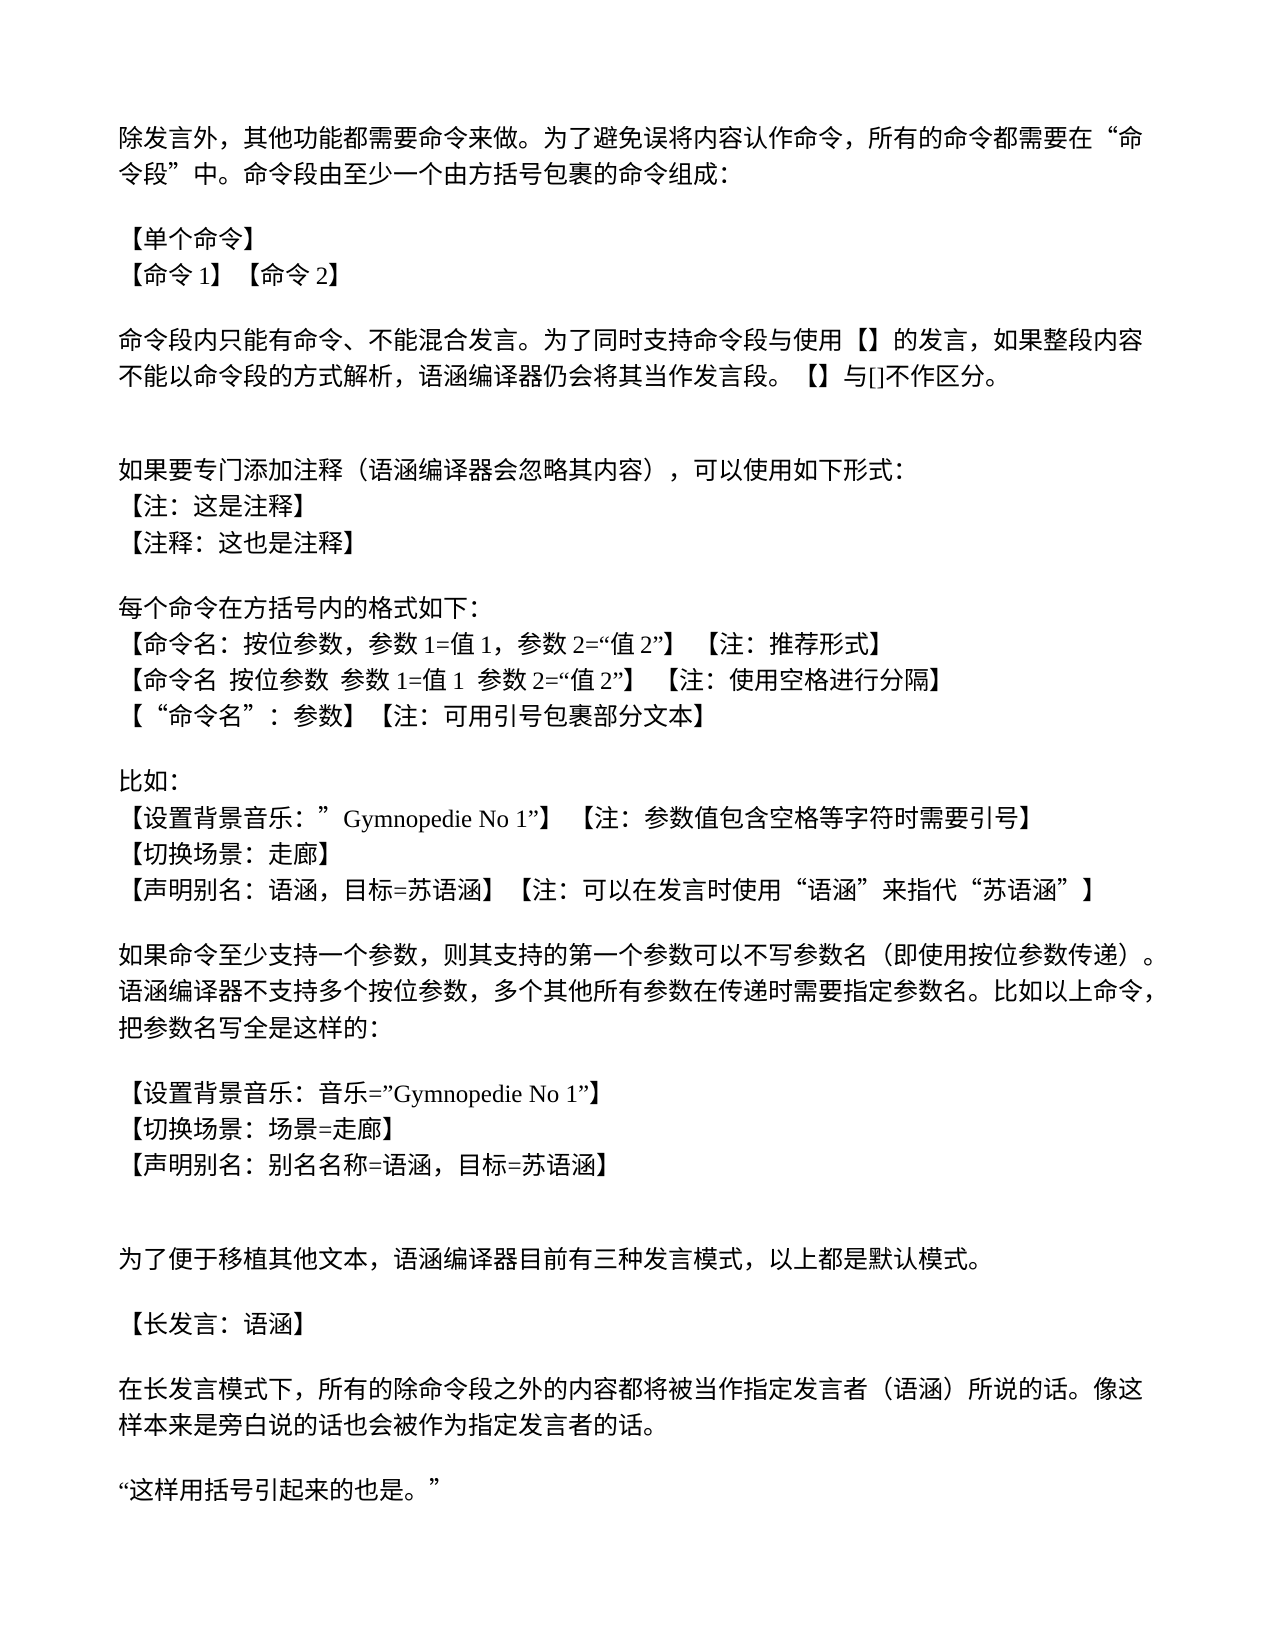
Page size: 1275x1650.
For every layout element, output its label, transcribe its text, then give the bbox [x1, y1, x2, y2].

text 【命令名 按位参数 参数1=值1 参数2=“值2”】 【注：使用空格进行分隔】 [118, 661, 1157, 697]
text 【单个命令】 [118, 219, 1157, 256]
text 【声明别名：别名名称=语涵，目标=苏语涵】 [118, 1146, 1157, 1182]
text 【设置背景音乐：音乐=”Gymnopedie No 1”】 [118, 1073, 1157, 1109]
text 【长发言：语涵】 [118, 1304, 1157, 1341]
text 【“命令名”：参数】【注：可用引号包裹部分文本】 [118, 697, 1157, 733]
text 【切换场景：场景=走廊】 [118, 1109, 1157, 1146]
text 【设置背景音乐：”Gymnopedie No 1”】 【注：参数值包含空格等字符时需要引号】 [118, 798, 1157, 834]
text 如果要专门添加注释（语涵编译器会忽略其内容），可以使用如下形式： [118, 451, 1157, 487]
text “这样用括号引起来的也是。” [118, 1471, 1157, 1507]
text 为了便于移植其他文本，语涵编译器目前有三种发言模式，以上都是默认模式。 [118, 1239, 1157, 1276]
text 除发言外，其他功能都需要命令来做。为了避免误将内容认作命令，所有的命令都需要在“命令段”中。命令段由至少一个由方括号包裹的命令组成： [118, 118, 1157, 191]
text 每个命令在方括号内的格式如下： [118, 588, 1157, 624]
text 【注：这是注释】 [118, 487, 1157, 523]
text 在长发言模式下，所有的除命令段之外的内容都将被当作指定发言者（语涵）所说的话。像这样本来是旁白说的话也会被作为指定发言者的话。 [118, 1369, 1157, 1442]
text 如果命令至少支持一个参数，则其支持的第一个参数可以不写参数名（即使用按位参数传递）。语涵编译器不支持多个按位参数，多个其他所有参数在传递时需要指定参数名。比如以上命令， [118, 936, 1157, 1008]
text 【命令名：按位参数，参数1=值1，参数2=“值2”】 【注：推荐形式】 [118, 624, 1157, 661]
text 【声明别名：语涵，目标=苏语涵】【注：可以在发言时使用“语涵”来指代“苏语涵”】 [118, 871, 1157, 907]
text 【命令1】【命令2】 [118, 256, 1157, 292]
text 【注释：这也是注释】 [118, 523, 1157, 559]
text 把参数名写全是这样的： [118, 1008, 1157, 1044]
text 比如： [118, 762, 1157, 798]
text 命令段内只能有命令、不能混合发言。为了同时支持命令段与使用【】的发言，如果整段内容不能以命令段的方式解析，语涵编译器仍会将其当作发言段。【】与[]不作区分。 [118, 321, 1157, 393]
text 【切换场景：走廊】 [118, 834, 1157, 871]
